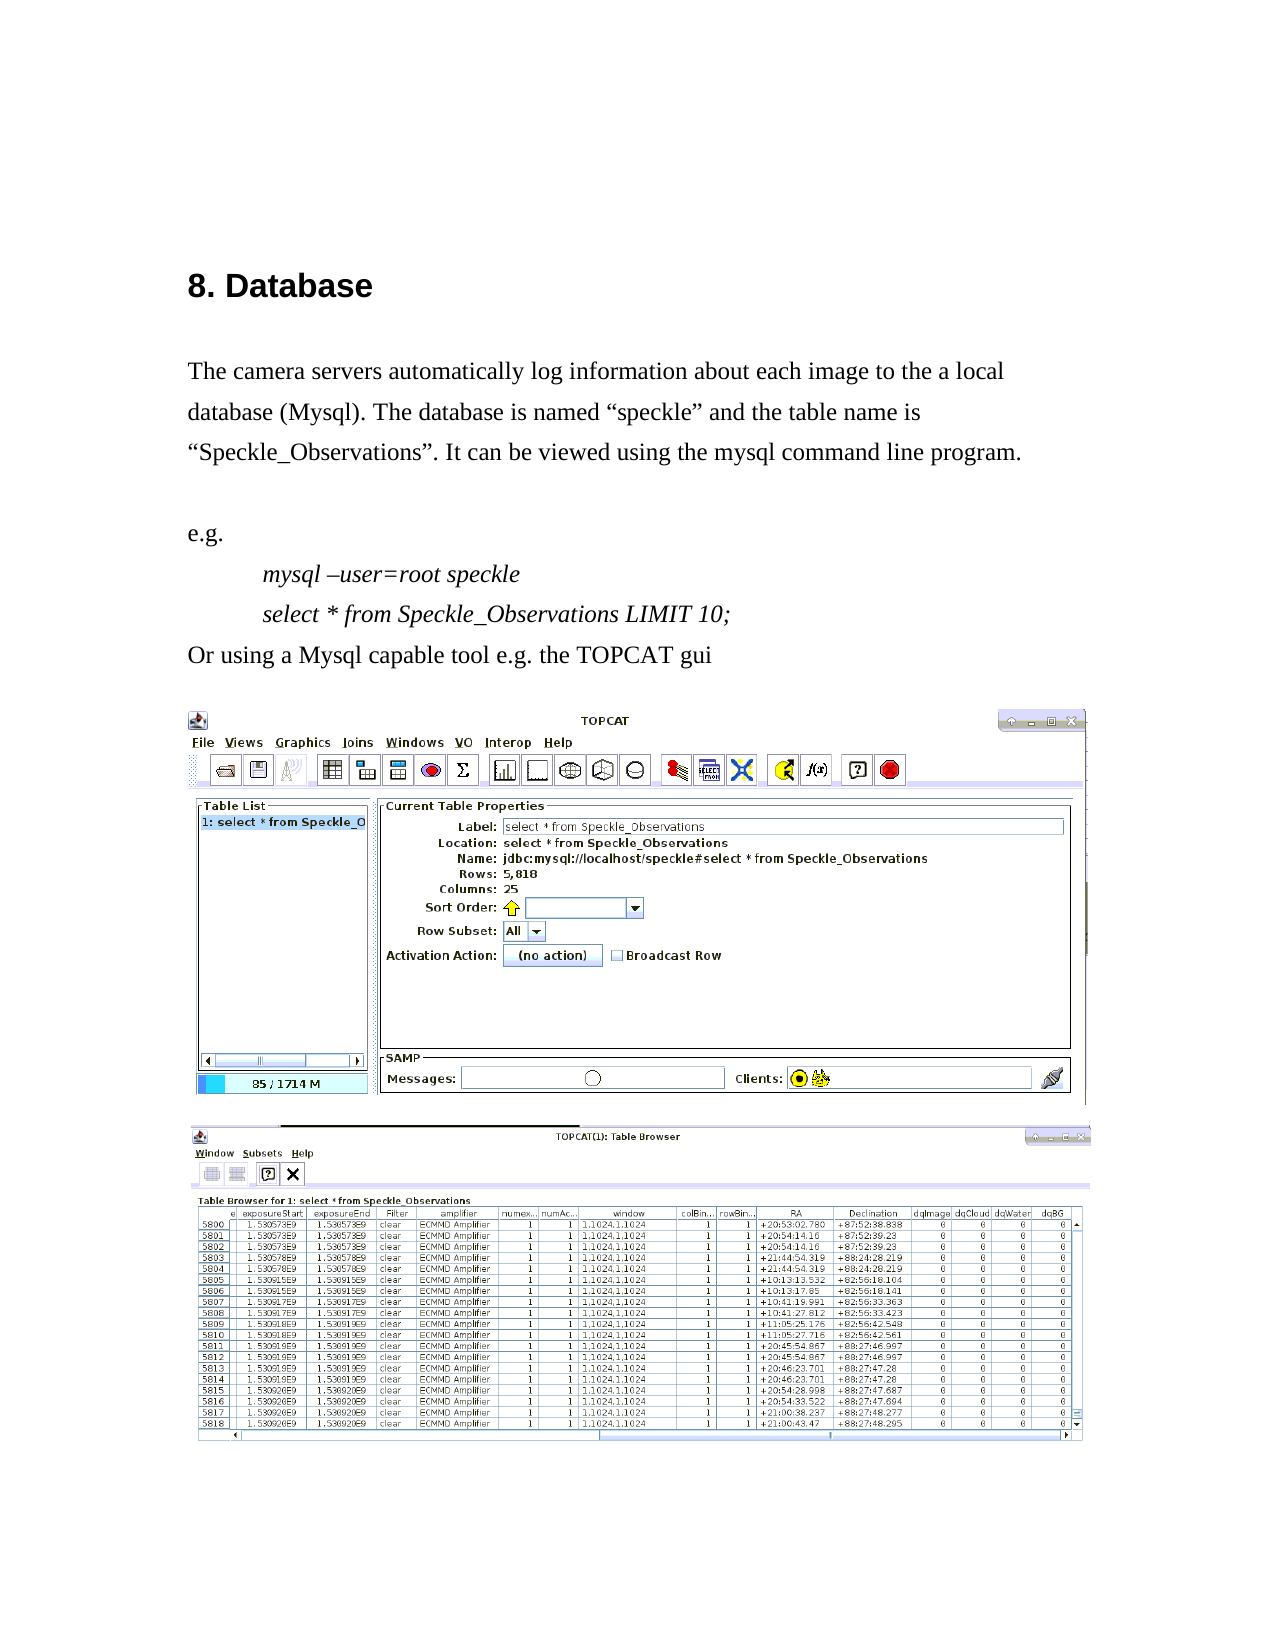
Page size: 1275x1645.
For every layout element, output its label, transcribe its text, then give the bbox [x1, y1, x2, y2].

text “Speckle_Observations”. It can be viewed using the mysql command line program. [187, 438, 1087, 466]
picture [187, 709, 1088, 1105]
text database (Mysql). The database is named “speckle” and the table name is [187, 398, 1087, 426]
text e.g. [187, 519, 1087, 547]
text The camera servers automatically log information about each image to the a local [187, 357, 1087, 385]
text mysql –user=root speckle [187, 560, 1087, 588]
text Or using a Mysql capable tool e.g. the TOPCAT gui [187, 641, 1087, 669]
subtitle 8. Database [187, 267, 1087, 304]
text select * from Speckle_Observations LIMIT 10; [187, 600, 1087, 628]
picture [190, 1125, 1091, 1456]
